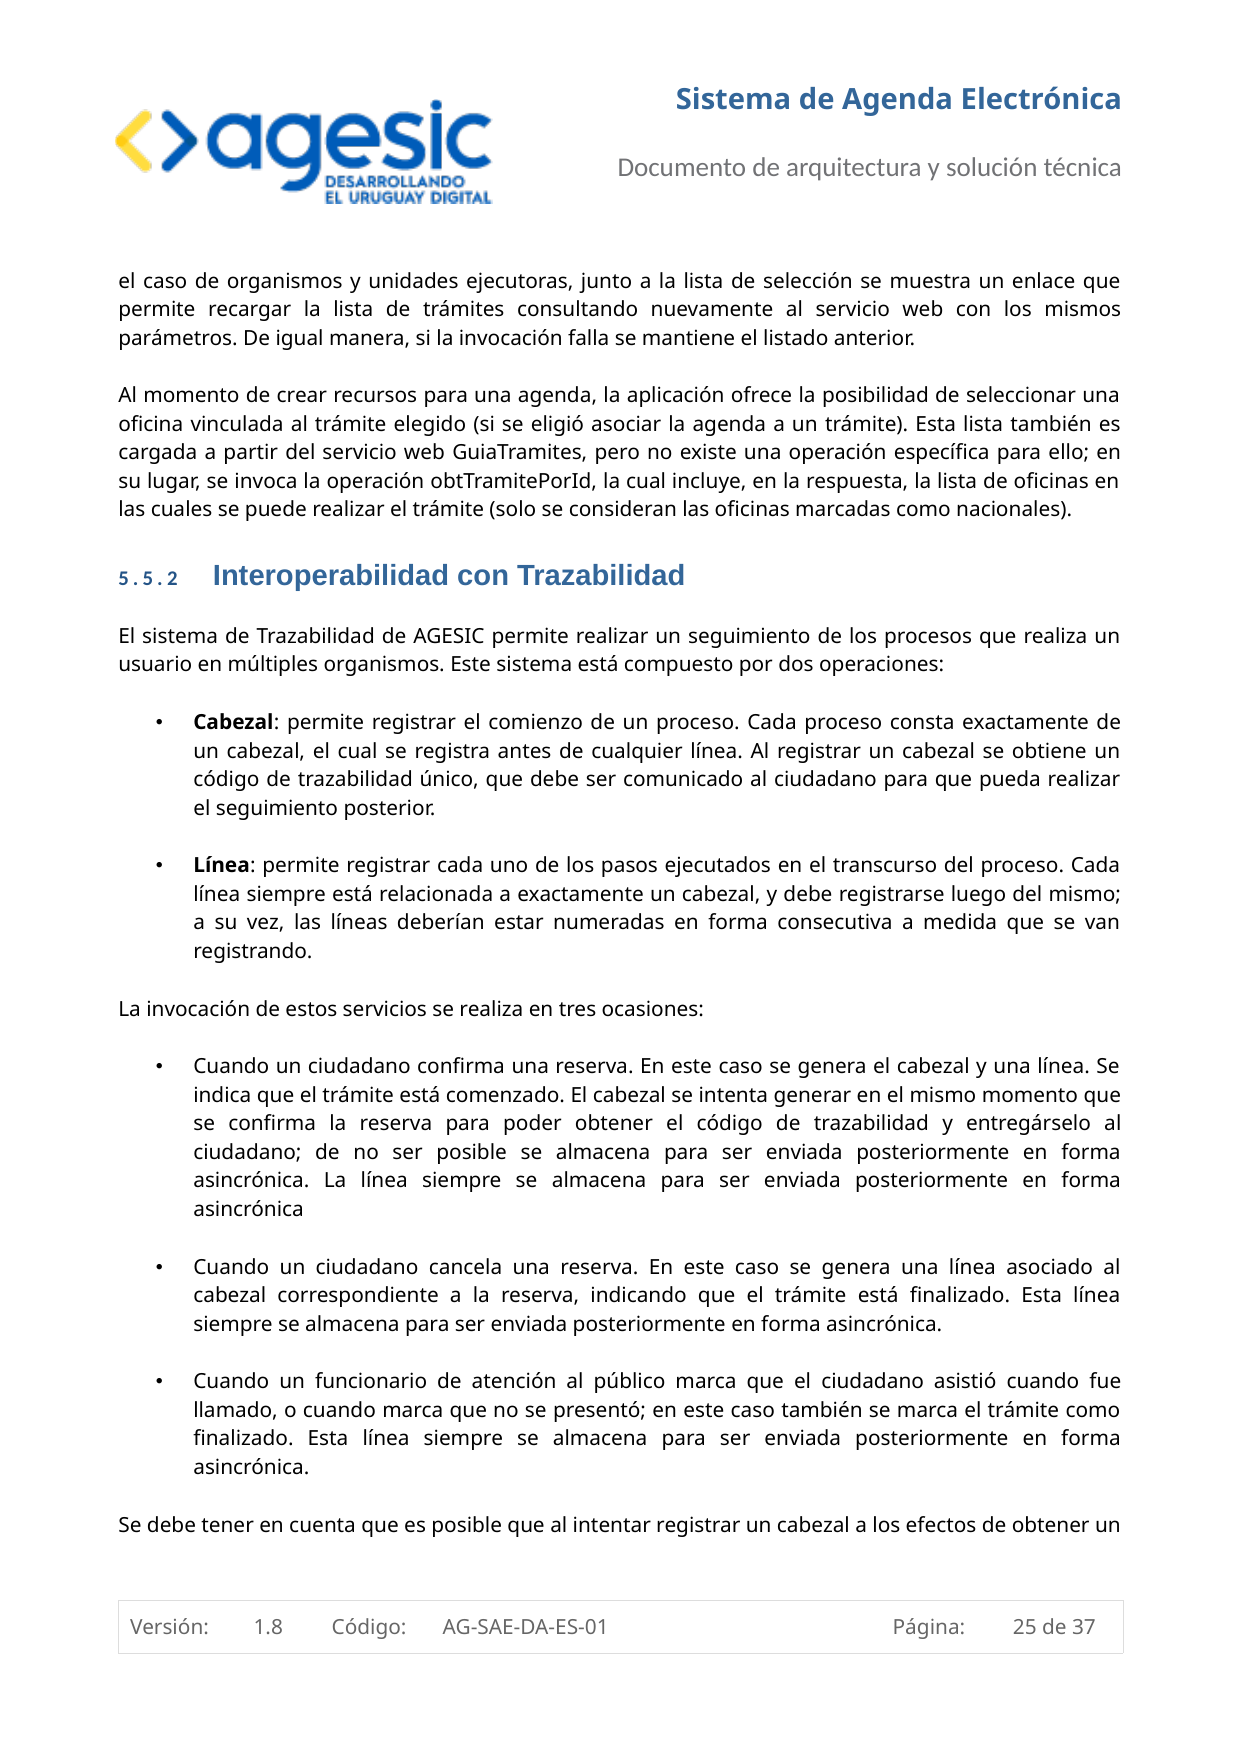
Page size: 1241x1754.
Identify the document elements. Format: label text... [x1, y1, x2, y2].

list Línea: permite registrar cada uno de los pasos ejecutados en el transcurso del proceso. Cada línea siempre está relacionada a exactamente un cabezal, y debe registrarse luego del mismo; a su vez, las líneas deberían estar numeradas en forma consecutiva a medida que se van registrando. [156, 851, 1122, 964]
text La invocación de estos servicios se realiza en tres ocasiones: [118, 994, 1122, 1022]
text Al momento de crear recursos para una agenda, la aplicación ofrece la posibilidad de seleccionar una oficina vinculada al trámite elegido (si se eligió asociar la agenda a un trámite). Esta lista también es cargada a partir del servicio web GuiaTramites, pero no existe una operación específica para ello; en su lugar, se invoca la operación obtTramitePorId, la cual incluye, en la respuesta, la lista de oficinas en las cuales se puede realizar el trámite (solo se consideran las oficinas marcadas como nacionales). [118, 381, 1122, 523]
text Se debe tener en cuenta que es posible que al intentar registrar un cabezal a los efectos de obtener un [118, 1510, 1122, 1538]
list Cuando un ciudadano confirma una reserva. En este caso se genera el cabezal y una línea. Se indica que el trámite está comenzado. El cabezal se intenta generar en el mismo momento que se confirma la reserva para poder obtener el código de trazabilidad y entregárselo al ciudadano; de no ser posible se almacena para ser enviada posteriormente en forma asincrónica. La línea siempre se almacena para ser enviada posteriormente en forma asincrónica [156, 1052, 1122, 1222]
list Cabezal: permite registrar el comienzo de un proceso. Cada proceso consta exactamente de un cabezal, el cual se registra antes de cualquier línea. Al registrar un cabezal se obtiene un código de trazabilidad único, que debe ser comunicado al ciudadano para que pueda realizar el seguimiento posterior. [156, 707, 1122, 821]
subtitle Interoperabilidad con Trazabilidad [118, 558, 1122, 592]
list Cuando un funcionario de atención al público marca que el ciudadano asistió cuando fue llamado, o cuando marca que no se presentó; en este caso también se marca el trámite como finalizado. Esta línea siempre se almacena para ser enviada posteriormente en forma asincrónica. [156, 1367, 1122, 1480]
text el caso de organismos y unidades ejecutoras, junto a la lista de selección se muestra un enlace que permite recargar la lista de trámites consultando nuevamente al servicio web con los mismos parámetros. De igual manera, si la invocación falla se mantiene el listado anterior. [118, 266, 1122, 351]
list Cuando un ciudadano cancela una reserva. En este caso se genera una línea asociado al cabezal correspondiente a la reserva, indicando que el trámite está finalizado. Esta línea siempre se almacena para ser enviada posteriormente en forma asincrónica. [156, 1252, 1122, 1337]
text El sistema de Trazabilidad de AGESIC permite realizar un seguimiento de los procesos que realiza un usuario en múltiples organismos. Este sistema está compuesto por dos operaciones: [118, 621, 1122, 678]
picture [115, 99, 493, 204]
